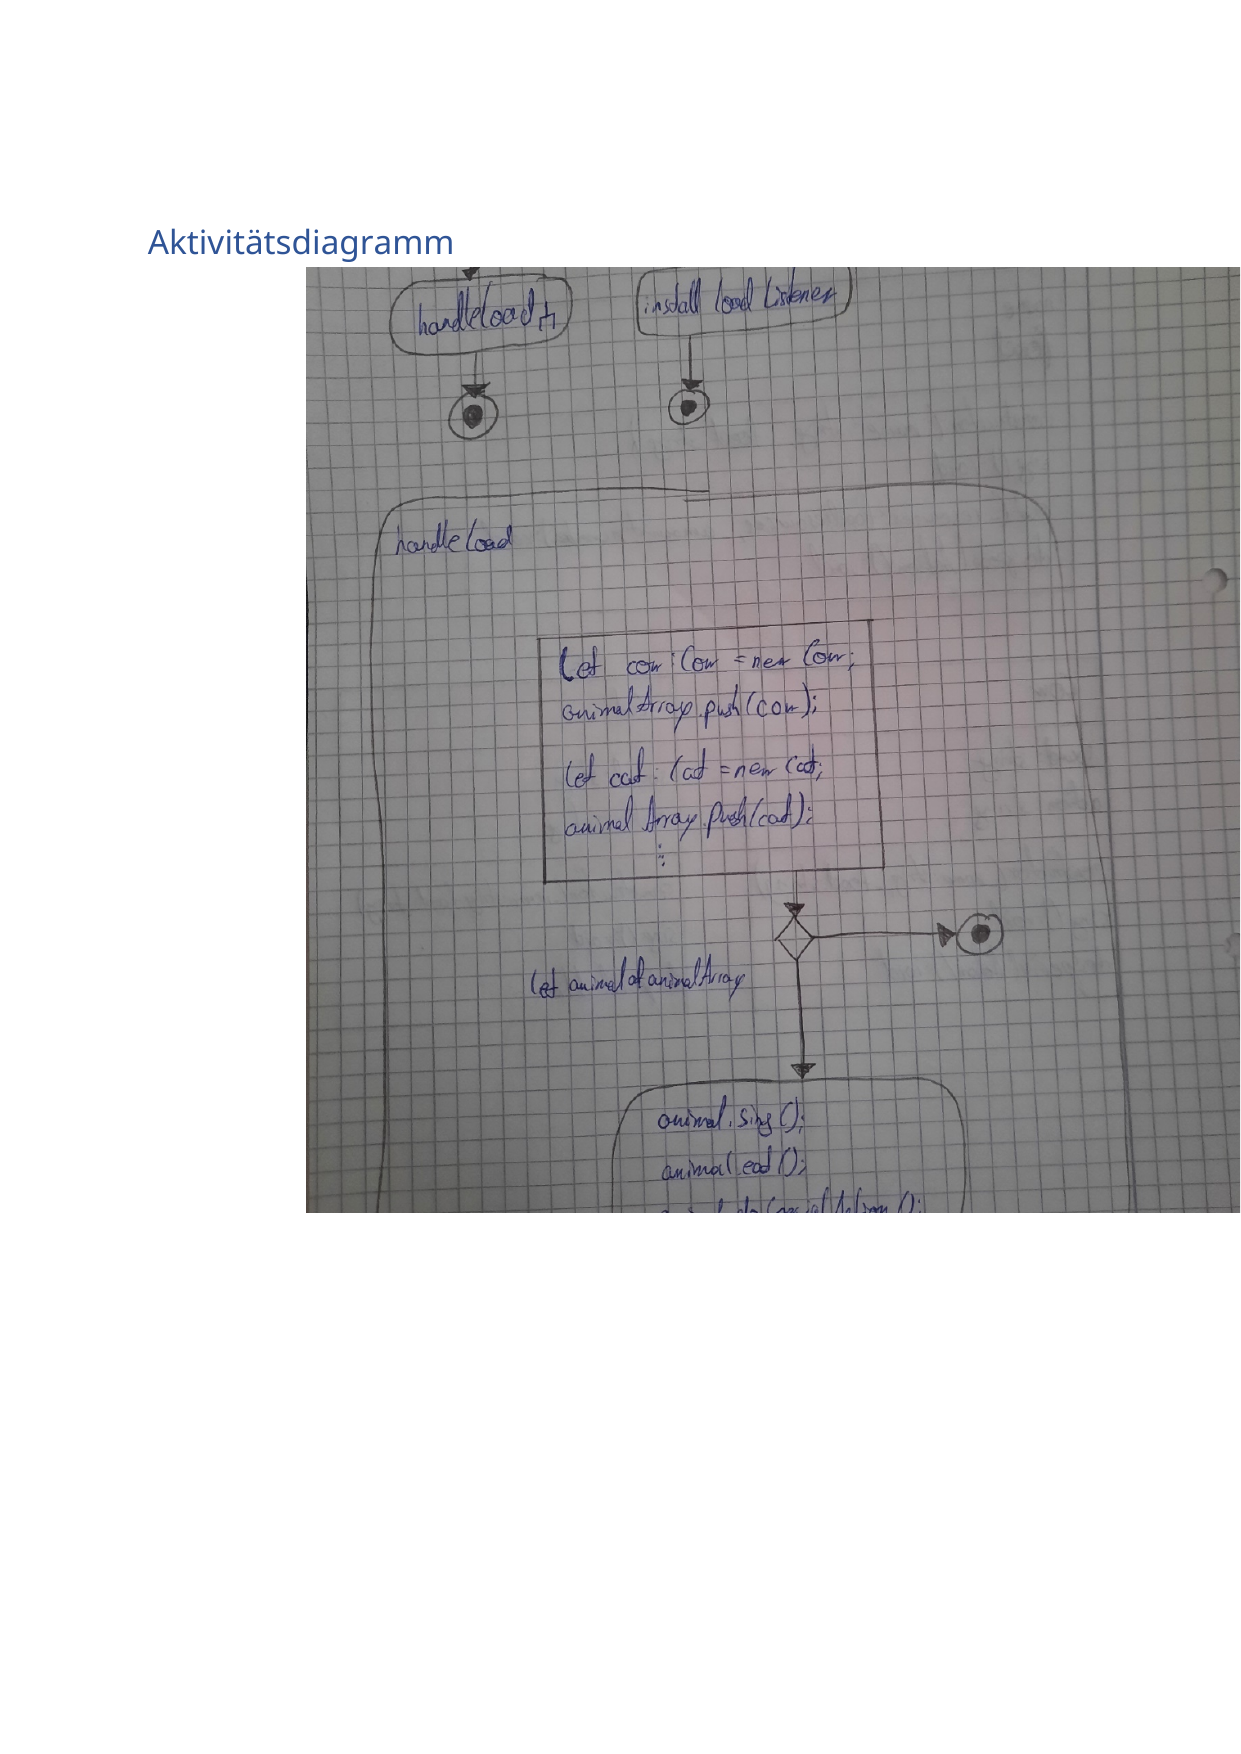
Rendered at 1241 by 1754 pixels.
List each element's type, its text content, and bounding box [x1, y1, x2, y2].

subtitle Aktivitätsdiagramm [148, 219, 1093, 264]
